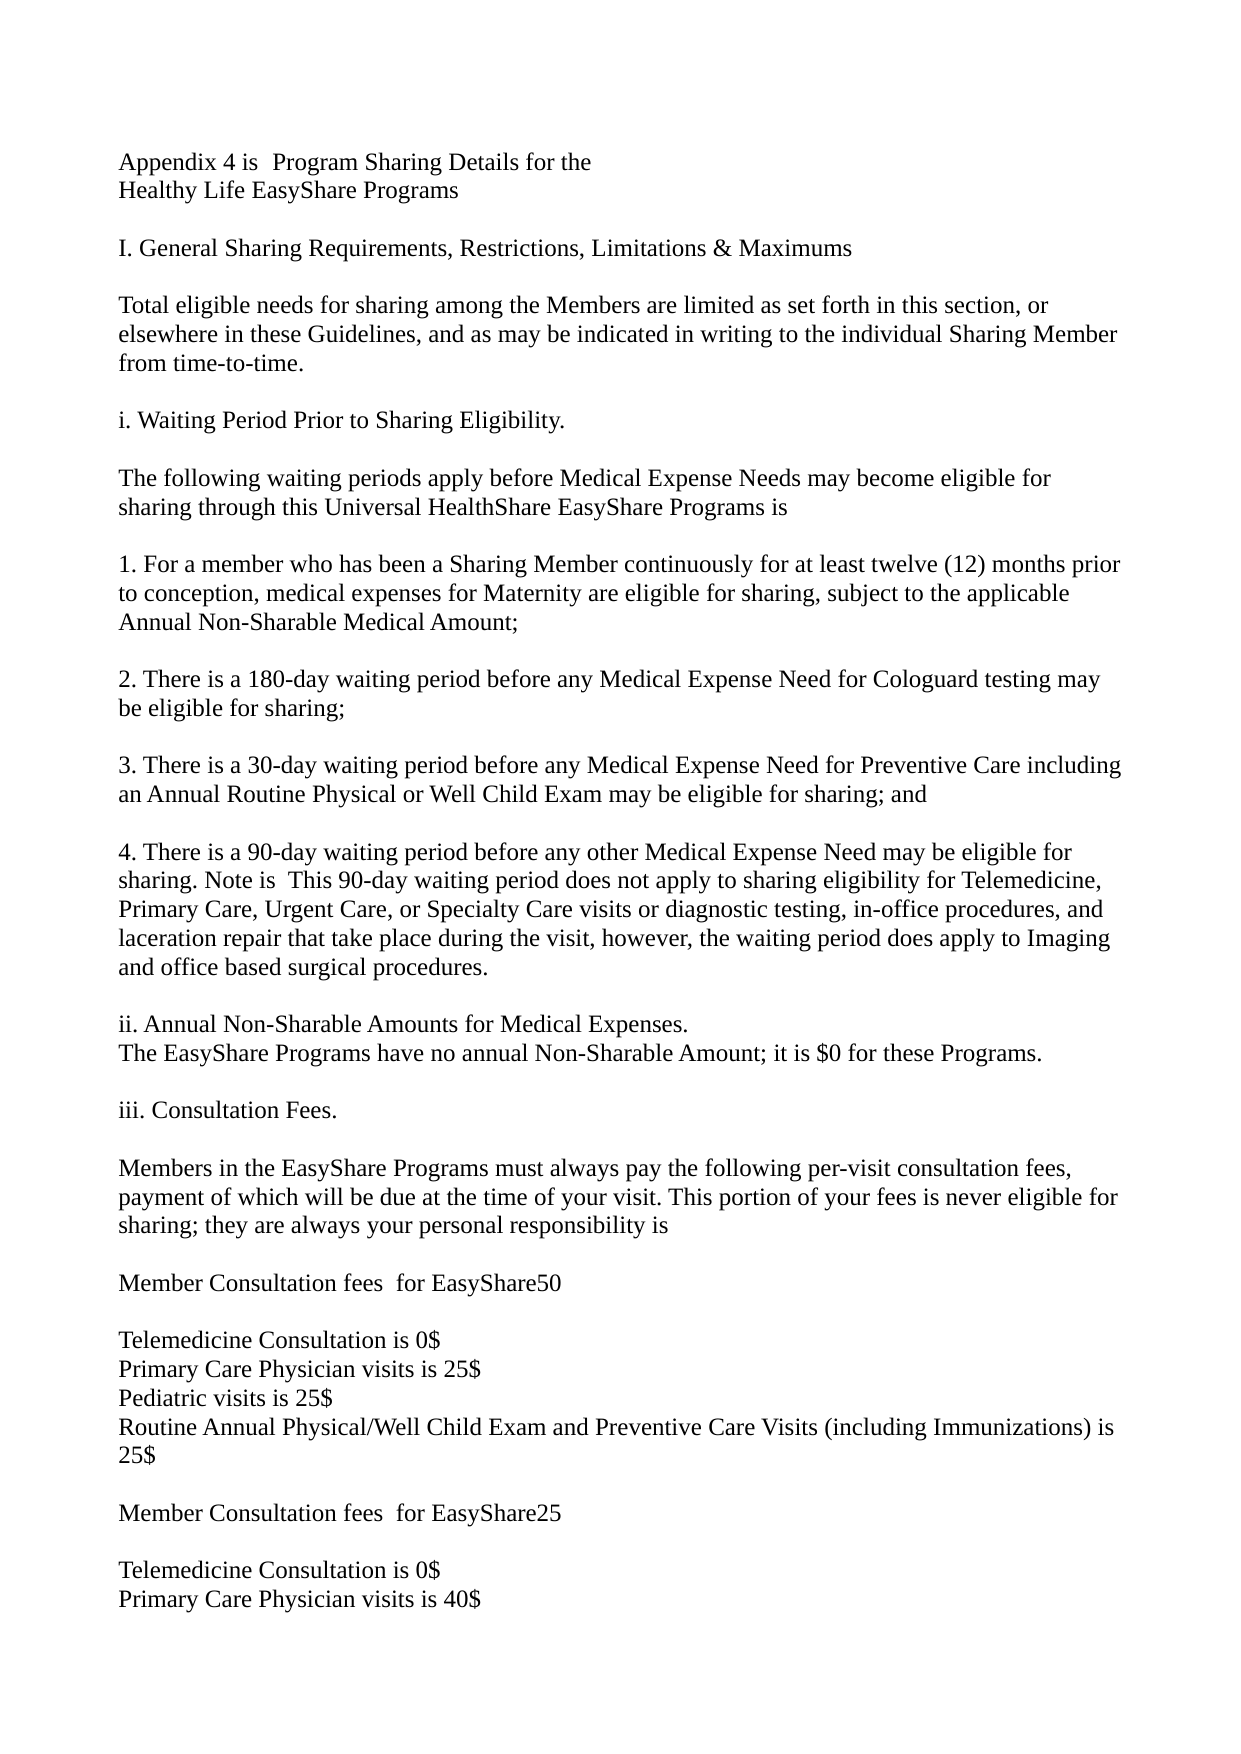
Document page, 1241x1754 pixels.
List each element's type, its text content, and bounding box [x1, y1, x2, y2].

text Telemedicine Consultation is 0$ [118, 1556, 1122, 1584]
text Members in the EasyShare Programs must always pay the following per-visit consultation fees, payment of which will be due at the time of your visit. This portion of your fees is never eligible for sharing; they are always your personal responsibility is [118, 1153, 1122, 1239]
text The EasyShare Programs have no annual Non-Sharable Amount; it is $0 for these Programs. [118, 1038, 1122, 1067]
text Routine Annual Physical/Well Child Exam and Preventive Care Visits (including Immunizations) is 25$ [118, 1412, 1122, 1469]
text Primary Care Physician visits is 25$ [118, 1354, 1122, 1383]
text i. Waiting Period Prior to Sharing Eligibility. [118, 406, 1122, 434]
text Total eligible needs for sharing among the Members are limited as set forth in this section, or elsewhere in these Guidelines, and as may be indicated in writing to the individual Sharing Member from time-to-time. [118, 291, 1122, 377]
text Telemedicine Consultation is 0$ [118, 1326, 1122, 1354]
text Pediatric visits is 25$ [118, 1383, 1122, 1412]
text 3. There is a 30-day waiting period before any Medical Expense Need for Preventive Care including an Annual Routine Physical or Well Child Exam may be eligible for sharing; and [118, 751, 1122, 808]
text Member Consultation fees for EasyShare50 [118, 1268, 1122, 1297]
text Healthy Life EasyShare Programs [118, 176, 1122, 204]
text 2. There is a 180-day waiting period before any Medical Expense Need for Cologuard testing may be eligible for sharing; [118, 664, 1122, 722]
text Primary Care Physician visits is 40$ [118, 1584, 1122, 1613]
text Member Consultation fees for EasyShare25 [118, 1498, 1122, 1527]
text Appendix 4 is Program Sharing Details for the [118, 147, 1122, 176]
text ii. Annual Non-Sharable Amounts for Medical Expenses. [118, 1009, 1122, 1038]
text I. General Sharing Requirements, Restrictions, Limitations & Maximums [118, 233, 1122, 262]
text The following waiting periods apply before Medical Expense Needs may become eligible for sharing through this Universal HealthShare EasyShare Programs is [118, 463, 1122, 521]
text 1. For a member who has been a Sharing Member continuously for at least twelve (12) months prior to conception, medical expenses for Maternity are eligible for sharing, subject to the applicable Annual Non-Sharable Medical Amount; [118, 549, 1122, 636]
text 4. There is a 90-day waiting period before any other Medical Expense Need may be eligible for sharing. Note is This 90-day waiting period does not apply to sharing eligibility for Telemedicine, Primary Care, Urgent Care, or Specialty Care visits or diagnostic testing, in-office procedures, and laceration repair that take place during the visit, however, the waiting period does apply to Imaging and office based surgical procedures. [118, 837, 1122, 981]
text iii. Consultation Fees. [118, 1096, 1122, 1124]
